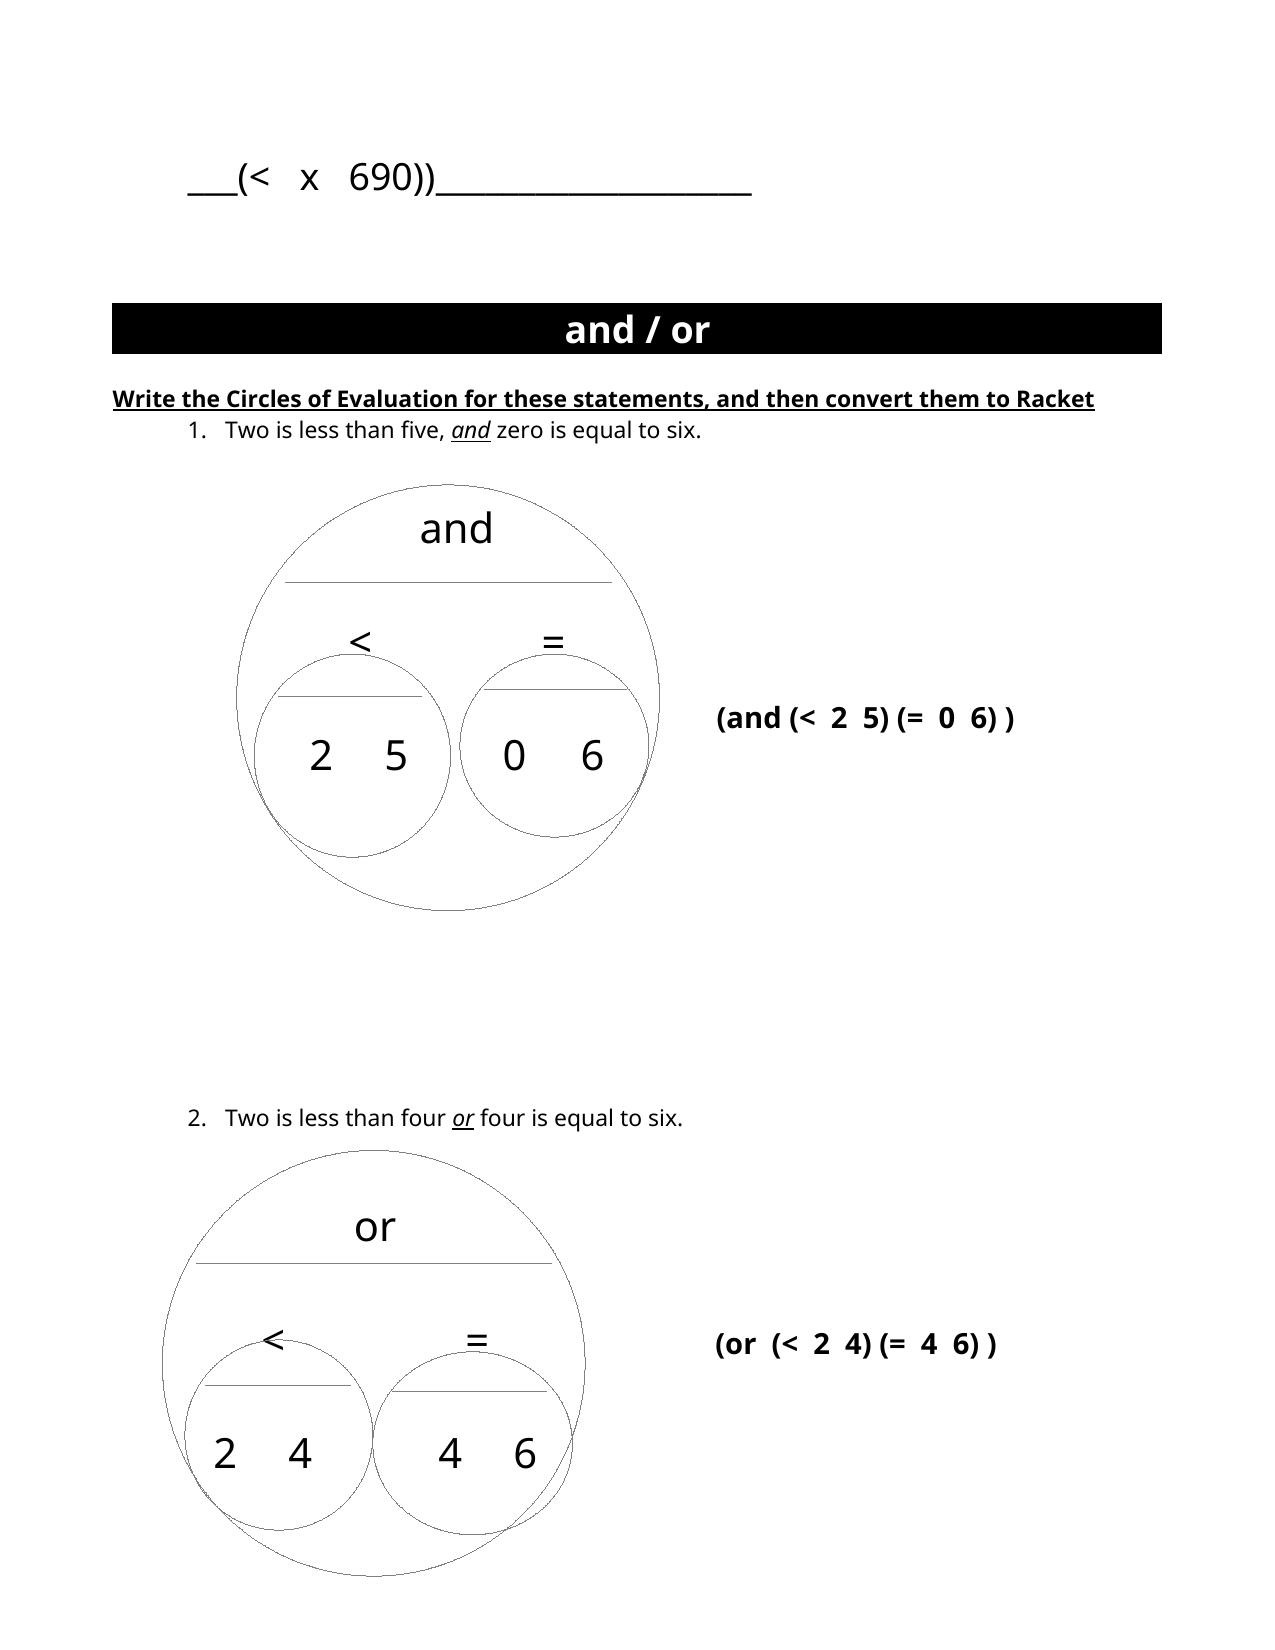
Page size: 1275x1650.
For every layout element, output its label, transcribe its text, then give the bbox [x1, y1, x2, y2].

subtitle and / or [112, 303, 1162, 354]
text Write the Circles of Evaluation for these statements, and then convert them to Racket [112, 383, 1162, 414]
text ___(< x 690))___________________ [112, 150, 1162, 201]
list Two is less than five, and zero is equal to six. [187, 414, 1162, 445]
list Two is less than four or four is equal to six. [187, 1102, 1162, 1133]
